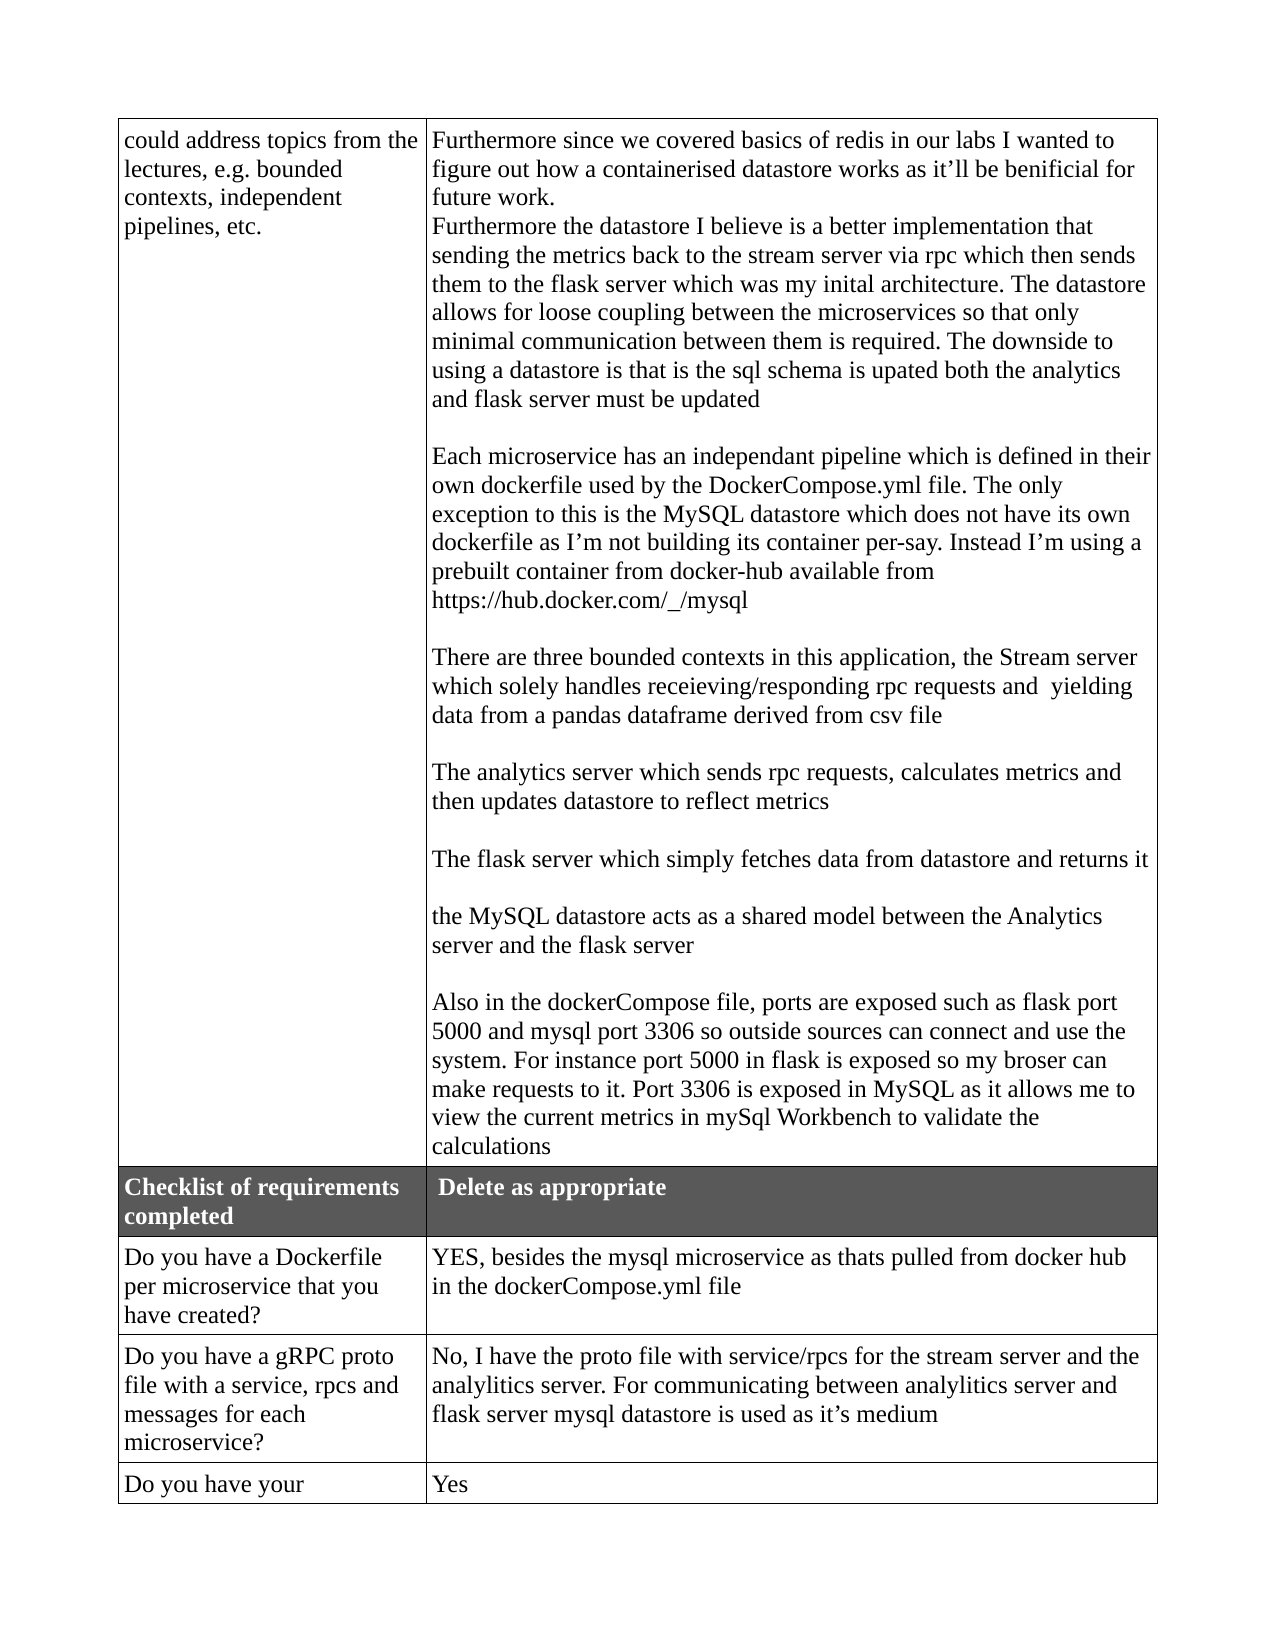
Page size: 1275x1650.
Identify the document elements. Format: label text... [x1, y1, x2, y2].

table_cell Do you have your [119, 1463, 426, 1503]
table_cell Do you have a Dockerfile per microservice that you have created? [119, 1237, 426, 1334]
table_cell Do you have a gRPC proto file with a service, rpcs and messages for each microservice? [119, 1335, 426, 1462]
table_cell YES, besides the mysql microservice as thats pulled from docker hub in the dockerCompose.yml file [427, 1237, 1157, 1334]
table_cell could address topics from the lectures, e.g. bounded contexts, independent pipelines, etc. [119, 119, 426, 1166]
table_cell Checklist of requirements completed [119, 1167, 426, 1236]
table_cell No, I have the proto file with service/rpcs for the stream server and the analylitics server. For communicating between analylitics server and flask server mysql datastore is used as it’s medium [427, 1335, 1157, 1462]
table_cell Furthermore since we covered basics of redis in our labs I wanted to figure out how a containerised datastore works as it’ll be benificial for future work. Furthermore the datastore I believe is a better implementation that sending the metrics back to the stream server via rpc which then sends them to the flask server which was my inital architecture. The datastore allows for loose coupling between the microservices so that only minimal communication between them is required. The downside to using a datastore is that is the sql schema is upated both the analytics and flask server must be updated Each microservice has an independant pipeline which is defined in their own dockerfile used by the DockerCompose.yml file. The only exception to this is the MySQL datastore which does not have its own dockerfile as I’m not building its container per-say. Instead I’m using a prebuilt container from docker-hub available from https://hub.docker.com/_/mysql There are three bounded contexts in this application, the Stream server which solely handles receieving/responding rpc requests and yielding data from a pandas dataframe derived from csv file The analytics server which sends rpc requests, calculates metrics and then updates datastore to reflect metrics The flask server which simply fetches data from datastore and returns it the MySQL datastore acts as a shared model between the Analytics server and the flask server Also in the dockerCompose file, ports are exposed such as flask port 5000 and mysql port 3306 so outside sources can connect and use the system. For instance port 5000 in flask is exposed so my broser can make requests to it. Port 3306 is exposed in MySQL as it allows me to view the current metrics in mySql Workbench to validate the calculations [427, 119, 1157, 1166]
table_cell Yes [427, 1463, 1157, 1503]
table_cell Delete as appropriate [427, 1167, 1157, 1236]
